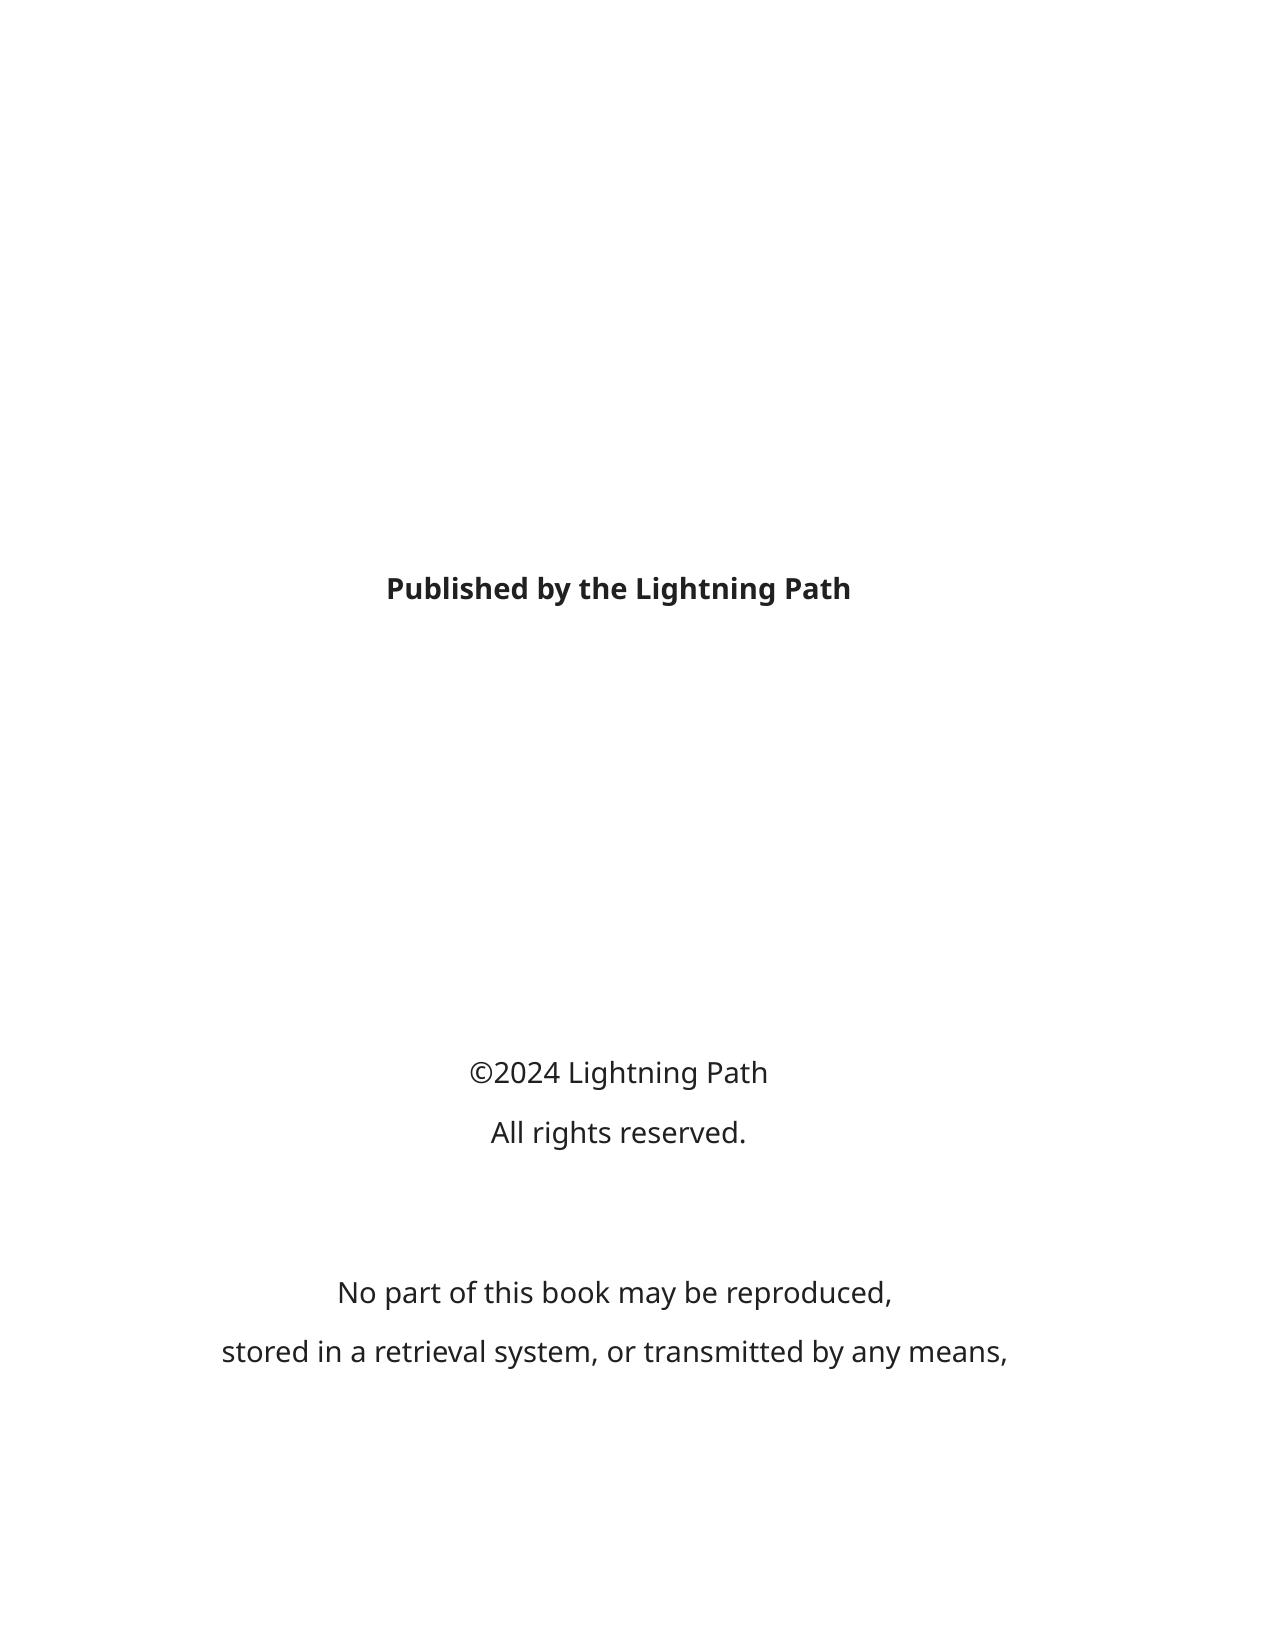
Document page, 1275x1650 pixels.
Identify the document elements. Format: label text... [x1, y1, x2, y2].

text ©2024 Lightning Path All rights reserved. [150, 1052, 1087, 1152]
text Published by the Lightning Path [150, 568, 1087, 608]
text No part of this book may be reproduced, stored in a retrieval system, or transmitted by any means, [150, 1272, 1087, 1371]
